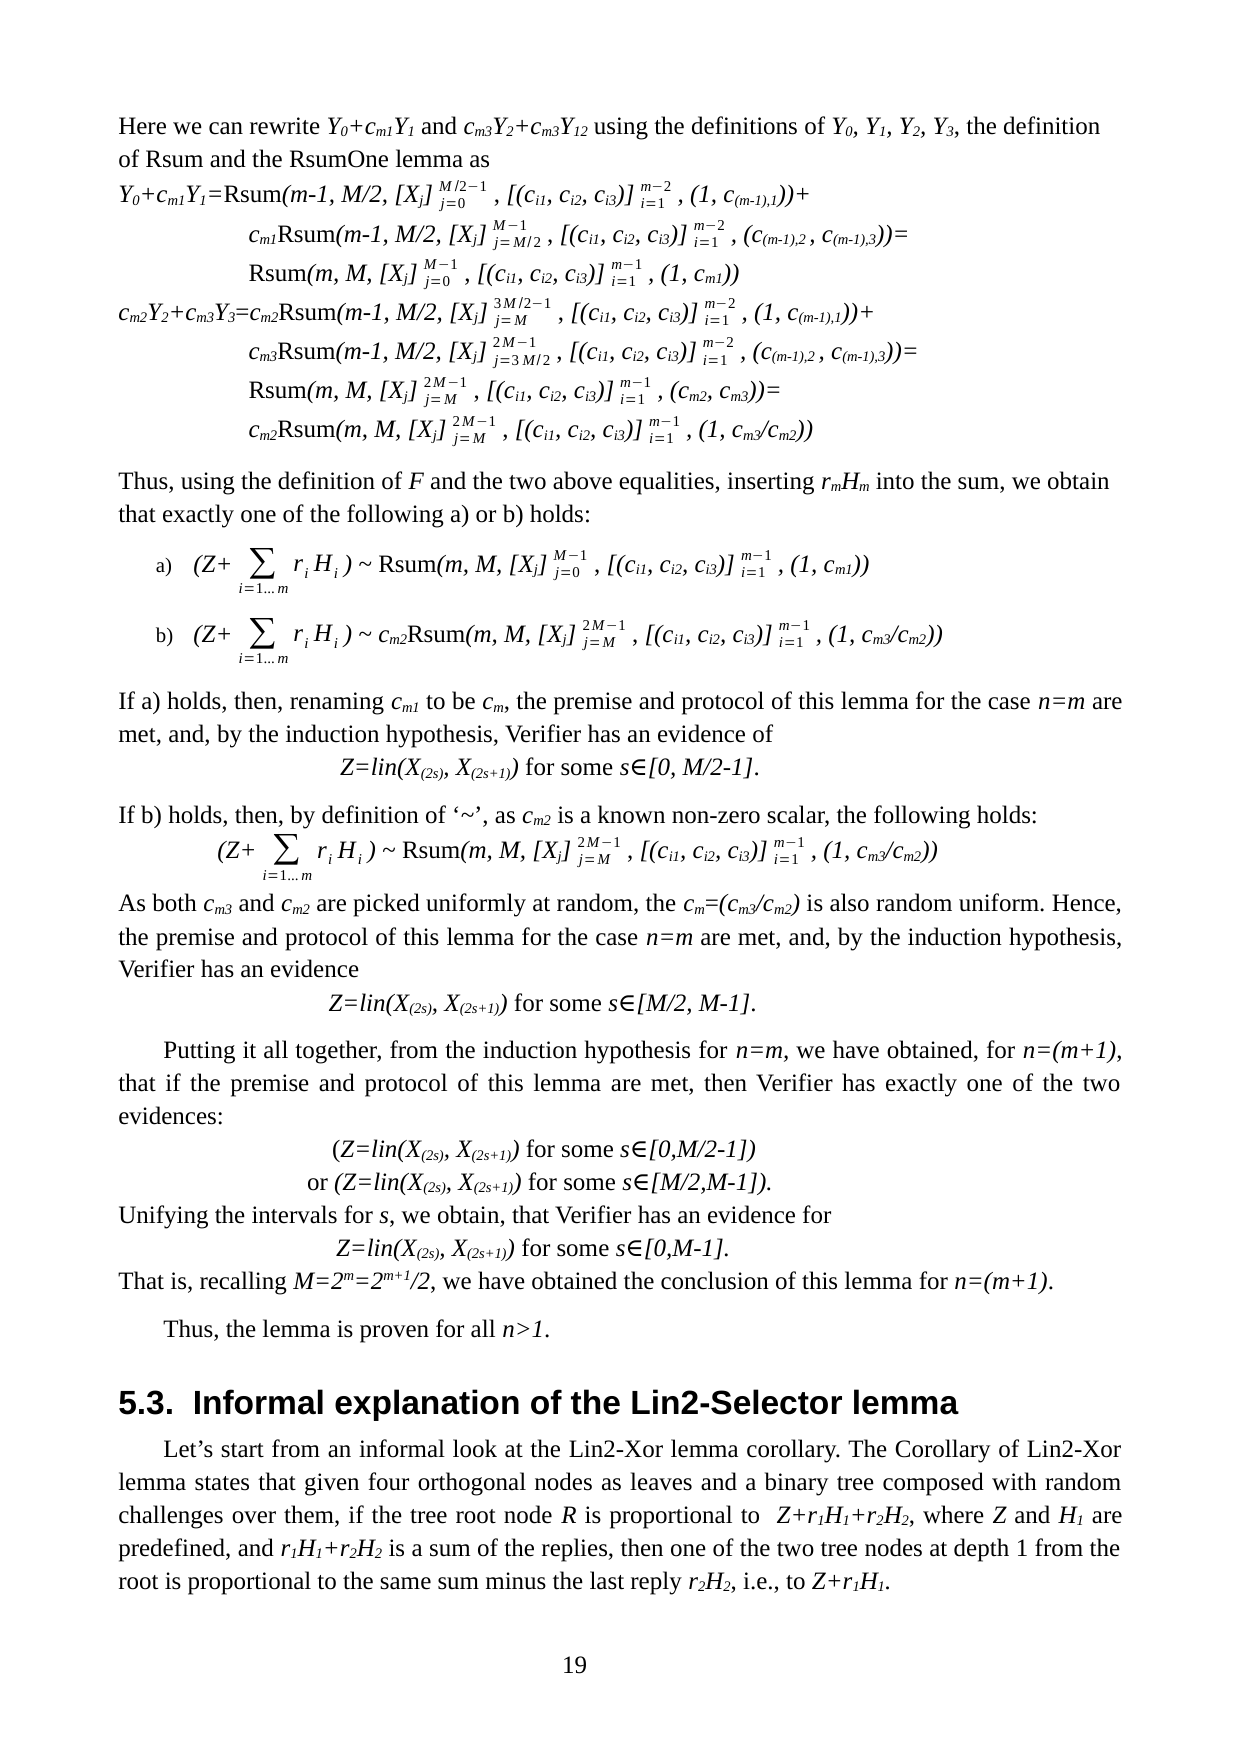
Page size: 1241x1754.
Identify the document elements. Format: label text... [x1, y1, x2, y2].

text Let’s start from an informal look at the Lin2-Xor lemma corollary. The Corollary of Lin2-Xor lemma states that given four orthogonal nodes as leaves and a binary tree composed with random challenges over them, if the tree root node R is proportional to Z+r1H1+r2H2, where Z and H1 are predefined, and r1H1+r2H2 is a sum of the replies, then one of the two tree nodes at depth 1 from the root is proportional to the same sum minus the last reply r2H2, i.e., to Z+r1H1. [118, 1434, 1122, 1595]
text Putting it all together, from the induction hypothesis for n=m, we have obtained, for n=(m+1), that if the premise and protocol of this lemma are met, then Verifier has exactly one of the two evidences: [118, 1035, 1122, 1130]
list (Z+) ~ cm2Rsum(m, M, [Xj], [(ci1, ci2, ci3)], (1, cm3/cm2)) [156, 616, 1122, 668]
text Thus, using the definition of F and the two above equalities, inserting rmHm into the sum, we obtain that exactly one of the following a) or b) holds: [118, 466, 1122, 528]
text Unifying the intervals for s, we obtain, that Verifier has an evidence for Z=lin(X(2s), X(2s+1)) for some s∈[0,M-1]. That is, recalling M=2m=2m+1/2, we have obtained the conclusion of this lemma for n=(m+1). [118, 1200, 1122, 1295]
text Z=lin(X(2s), X(2s+1)) for some s∈[M/2, M-1]. [118, 988, 1122, 1016]
text Here we can rewrite Y0+cm1Y1 and cm3Y2+cm3Y12 using the definitions of Y0, Y1, Y2, Y3, the definition of Rsum and the RsumOne lemma as Y0+cm1Y1=Rsum(m-1, M/2, [Xj], [(ci1, ci2, ci3)], (1, c(m-1),1))+ cm1Rsum(m-1, M/2, [Xj], [(ci1, ci2, ci3)], (c(m-1),2 , c(m-1),3))= Rsum(m, M, [Xj], [(ci1, ci2, ci3)], (1, cm1)) cm2Y2+cm3Y3=cm2Rsum(m-1, M/2, [Xj], [(ci1, ci2, ci3)], (1, c(m-1),1))+ cm3Rsum(m-1, M/2, [Xj], [(ci1, ci2, ci3)], (c(m-1),2 , c(m-1),3))= Rsum(m, M, [Xj], [(ci1, ci2, ci3)], (cm2, cm3))= cm2Rsum(m, M, [Xj], [(ci1, ci2, ci3)], (1, cm3/cm2)) [118, 111, 1122, 447]
text If b) holds, then, by definition of ‘~’, as cm2 is a known non-zero scalar, the following holds: (Z+) ~ Rsum(m, M, [Xj], [(ci1, ci2, ci3)], (1, cm3/cm2)) [118, 800, 1122, 884]
text Thus, the lemma is proven for all n>1. [118, 1314, 1122, 1343]
list (Z+) ~ Rsum(m, M, [Xj], [(ci1, ci2, ci3)], (1, cm1)) [156, 546, 1122, 598]
subtitle 5.3. Informal explanation of the Lin2-Selector lemma [118, 1383, 1122, 1421]
text If a) holds, then, renaming cm1 to be cm, the premise and protocol of this lemma for the case n=m are met, and, by the induction hypothesis, Verifier has an evidence of Z=lin(X(2s), X(2s+1)) for some s∈[0, M/2-1]. [118, 686, 1122, 781]
text (Z=lin(X(2s), X(2s+1)) for some s∈[0,M/2-1]) [118, 1134, 1122, 1163]
text As both cm3 and cm2 are picked uniformly at random, the cm=(cm3/cm2) is also random uniform. Hence, the premise and protocol of this lemma for the case n=m are met, and, by the induction hypothesis, Verifier has an evidence [118, 888, 1122, 983]
text or (Z=lin(X(2s), X(2s+1)) for some s∈[M/2,M-1]). [118, 1167, 1122, 1196]
